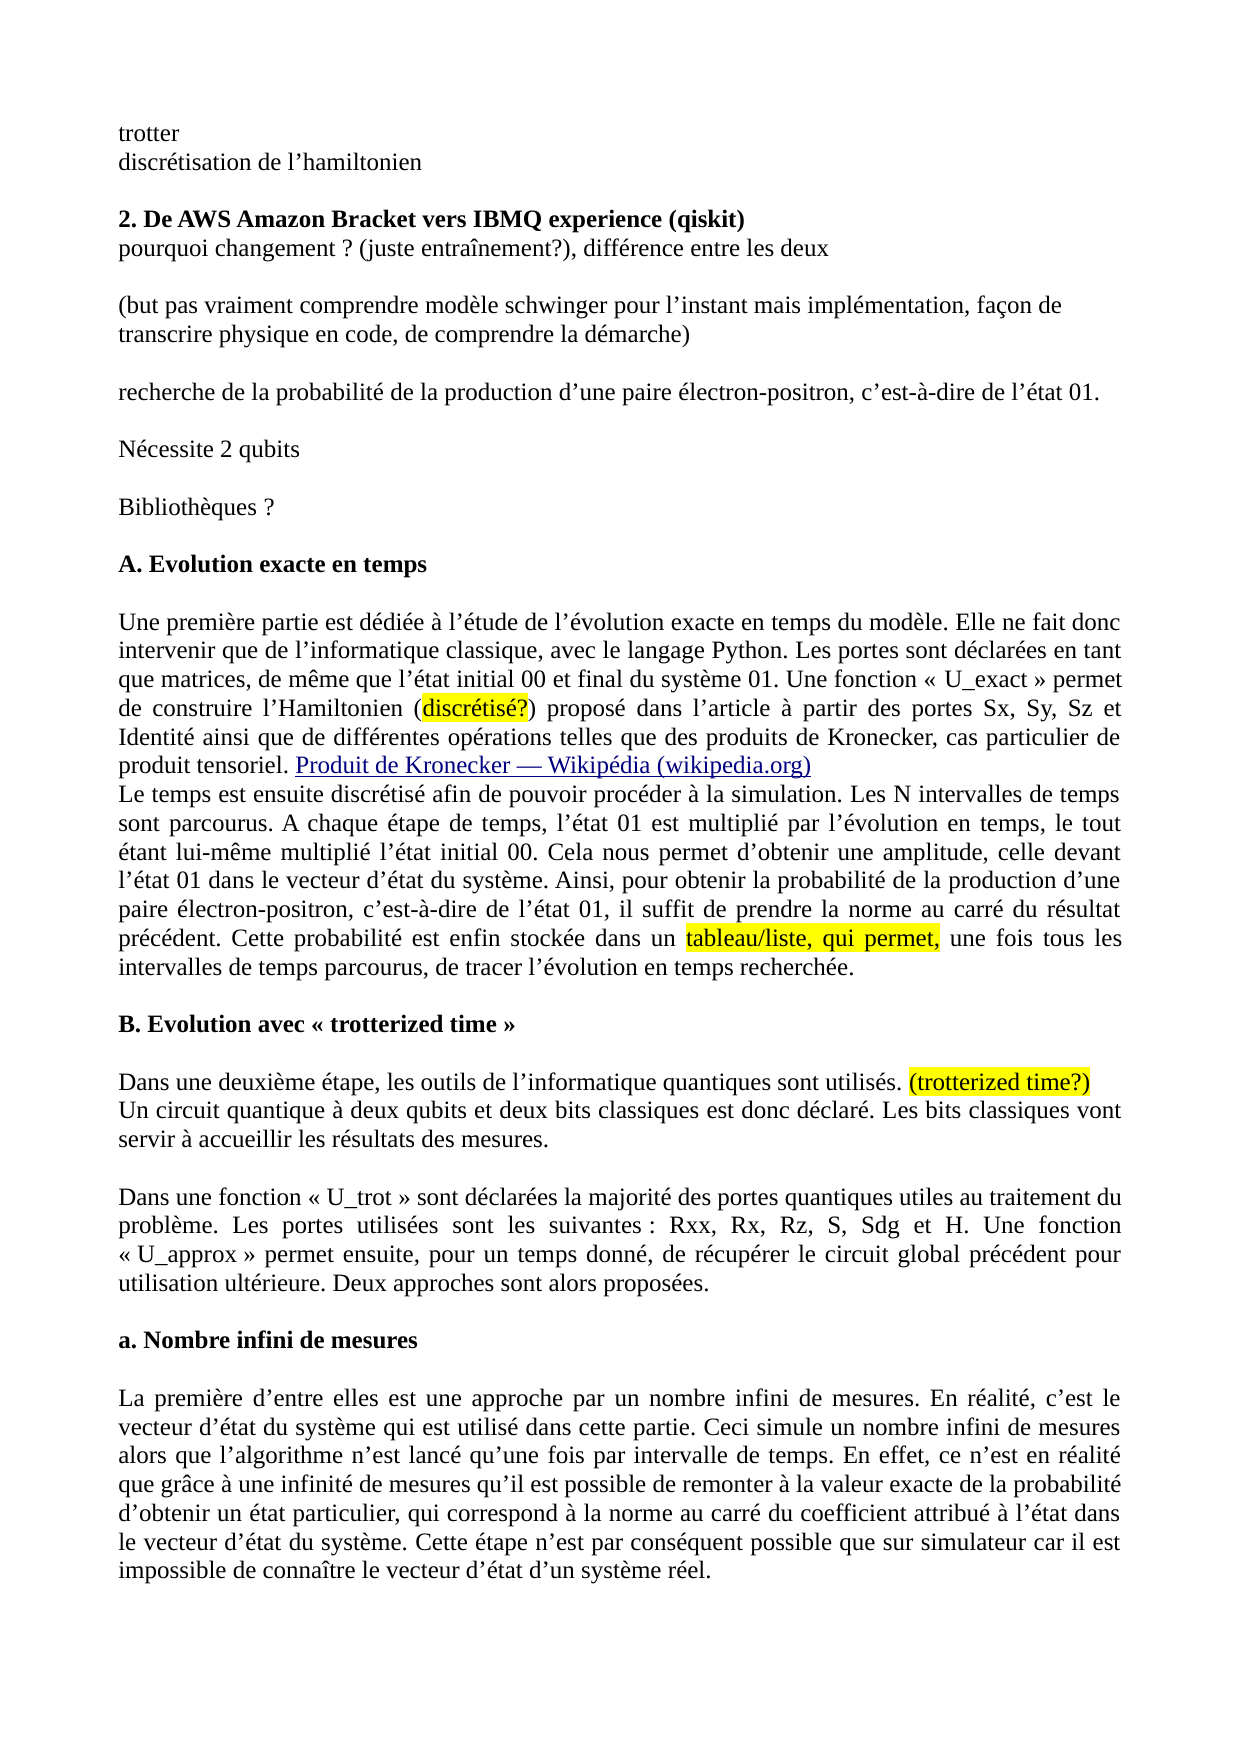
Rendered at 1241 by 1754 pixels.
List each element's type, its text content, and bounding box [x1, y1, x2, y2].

text trotter [118, 118, 1122, 147]
text pourquoi changement ? (juste entraînement?), différence entre les deux [118, 233, 1122, 262]
text Dans une fonction « U_trot » sont déclarées la majorité des portes quantiques utiles au traitement du problème. Les portes utilisées sont les suivantes : Rxx, Rx, Rz, S, Sdg et H. Une fonction « U_approx » permet ensuite, pour un temps donné, de récupérer le circuit global précédent pour utilisation ultérieure. Deux approches sont alors proposées. [118, 1182, 1122, 1297]
text Dans une deuxième étape, les outils de l’informatique quantiques sont utilisés. (trotterized time?) [118, 1067, 1122, 1096]
text 2. De AWS Amazon Bracket vers IBMQ experience (qiskit) [118, 204, 1122, 233]
text recherche de la probabilité de la production d’une paire électron-positron, c’est-à-dire de l’état 01. [118, 377, 1122, 406]
text (but pas vraiment comprendre modèle schwinger pour l’instant mais implémentation, façon de transcrire physique en code, de comprendre la démarche) [118, 291, 1122, 348]
text B. Evolution avec « trotterized time » [118, 1009, 1122, 1038]
text a. Nombre infini de mesures [118, 1326, 1122, 1354]
text A. Evolution exacte en temps [118, 549, 1122, 578]
text Une première partie est dédiée à l’étude de l’évolution exacte en temps du modèle. Elle ne fait donc intervenir que de l’informatique classique, avec le langage Python. Les portes sont déclarées en tant que matrices, de même que l’état initial 00 et final du système 01. Une fonction « U_exact » permet de construire l’Hamiltonien (discrétisé?) proposé dans l’article à partir des portes Sx, Sy, Sz et Identité ainsi que de différentes opérations telles que des produits de Kronecker, cas particulier de produit tensoriel. Produit de Kronecker — Wikipédia (wikipedia.org) [118, 607, 1122, 779]
text Nécessite 2 qubits [118, 434, 1122, 463]
text Un circuit quantique à deux qubits et deux bits classiques est donc déclaré. Les bits classiques vont servir à accueillir les résultats des mesures. [118, 1096, 1122, 1153]
text Bibliothèques ? [118, 492, 1122, 521]
text La première d’entre elles est une approche par un nombre infini de mesures. En réalité, c’est le vecteur d’état du système qui est utilisé dans cette partie. Ceci simule un nombre infini de mesures alors que l’algorithme n’est lancé qu’une fois par intervalle de temps. En effet, ce n’est en réalité que grâce à une infinité de mesures qu’il est possible de remonter à la valeur exacte de la probabilité d’obtenir un état particulier, qui correspond à la norme au carré du coefficient attribué à l’état dans le vecteur d’état du système. Cette étape n’est par conséquent possible que sur simulateur car il est impossible de connaître le vecteur d’état d’un système réel. [118, 1383, 1122, 1584]
text discrétisation de l’hamiltonien [118, 147, 1122, 176]
text Le temps est ensuite discrétisé afin de pouvoir procéder à la simulation. Les N intervalles de temps sont parcourus. A chaque étape de temps, l’état 01 est multiplié par l’évolution en temps, le tout étant lui-même multiplié l’état initial 00. Cela nous permet d’obtenir une amplitude, celle devant l’état 01 dans le vecteur d’état du système. Ainsi, pour obtenir la probabilité de la production d’une paire électron-positron, c’est-à-dire de l’état 01, il suffit de prendre la norme au carré du résultat précédent. Cette probabilité est enfin stockée dans un tableau/liste, qui permet, une fois tous les intervalles de temps parcourus, de tracer l’évolution en temps recherchée. [118, 779, 1122, 981]
